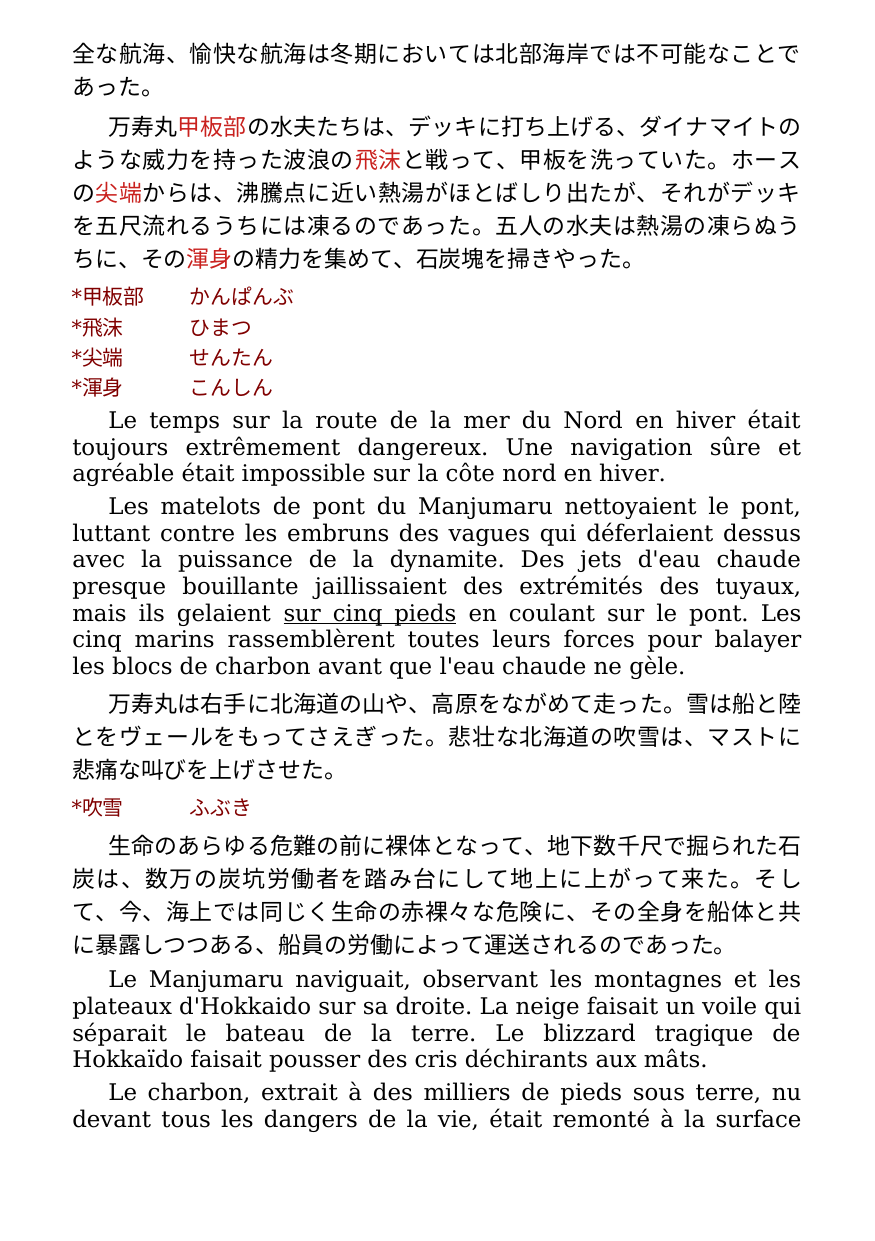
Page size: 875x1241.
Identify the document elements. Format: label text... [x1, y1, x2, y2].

text Le temps sur la route de la mer du Nord en hiver était toujours extrêmement dangereux. Une navigation sûre et agréable était impossible sur la côte nord en hiver. [72, 407, 802, 487]
text 万寿丸甲板部の水夫たちは、デッキに打ち上げる、ダイナマイトのような威力を持った波浪の飛沫と戦って、甲板を洗っていた。ホースの尖端からは、沸騰点に近い熱湯がほとばしり出たが、それがデッキを五尺流れるうちには凍るのであった。五人の水夫は熱湯の凍らぬうちに、その渾身の精力を集めて、石炭塊を掃きやった。 [72, 108, 802, 274]
text Les matelots de pont du Manjumaru nettoyaient le pont, luttant contre les embruns des vagues qui déferlaient dessus avec la puissance de la dynamite. Des jets d'eau chaude presque bouillante jaillissaient des extrémités des tuyaux, mais ils gelaient sur cinq pieds en coulant sur le pont. Les cinq marins rassemblèrent toutes leurs forces pour balayer les blocs de charbon avant que l'eau chaude ne gèle. [72, 493, 802, 680]
text *飛沫 ひまつ [71, 311, 803, 341]
text *甲板部 かんぱんぶ [71, 281, 803, 311]
text 全な航海、愉快な航海は冬期においては北部海岸では不可能なことであった。 [72, 36, 802, 102]
text *渾身 こんしん [71, 371, 803, 401]
text 万寿丸は右手に北海道の山や、高原をながめて走った。雪は船と陸とをヴェールをもってさえぎった。悲壮な北海道の吹雪は、マストに悲痛な叫びを上げさせた。 [72, 686, 802, 786]
text Le Manjumaru naviguait, observant les montagnes et les plateaux d'Hokkaido sur sa droite. La neige faisait un voile qui séparait le bateau de la terre. Le blizzard tragique de Hokkaïdo faisait pousser des cris déchirants aux mâts. [72, 966, 802, 1073]
text *尖端 せんたん [71, 341, 803, 371]
text 生命のあらゆる危難の前に裸体となって、地下数千尺で掘られた石炭は、数万の炭坑労働者を踏み台にして地上に上がって来た。そして、今、海上では同じく生命の赤裸々な危険に、その全身を船体と共に暴露しつつある、船員の労働によって運送されるのであった。 [72, 828, 802, 961]
text Le charbon, extrait à des milliers de pieds sous terre, nu devant tous les dangers de la vie, était remonté à la surface [72, 1079, 802, 1132]
text *吹雪 ふぶき [71, 791, 803, 822]
